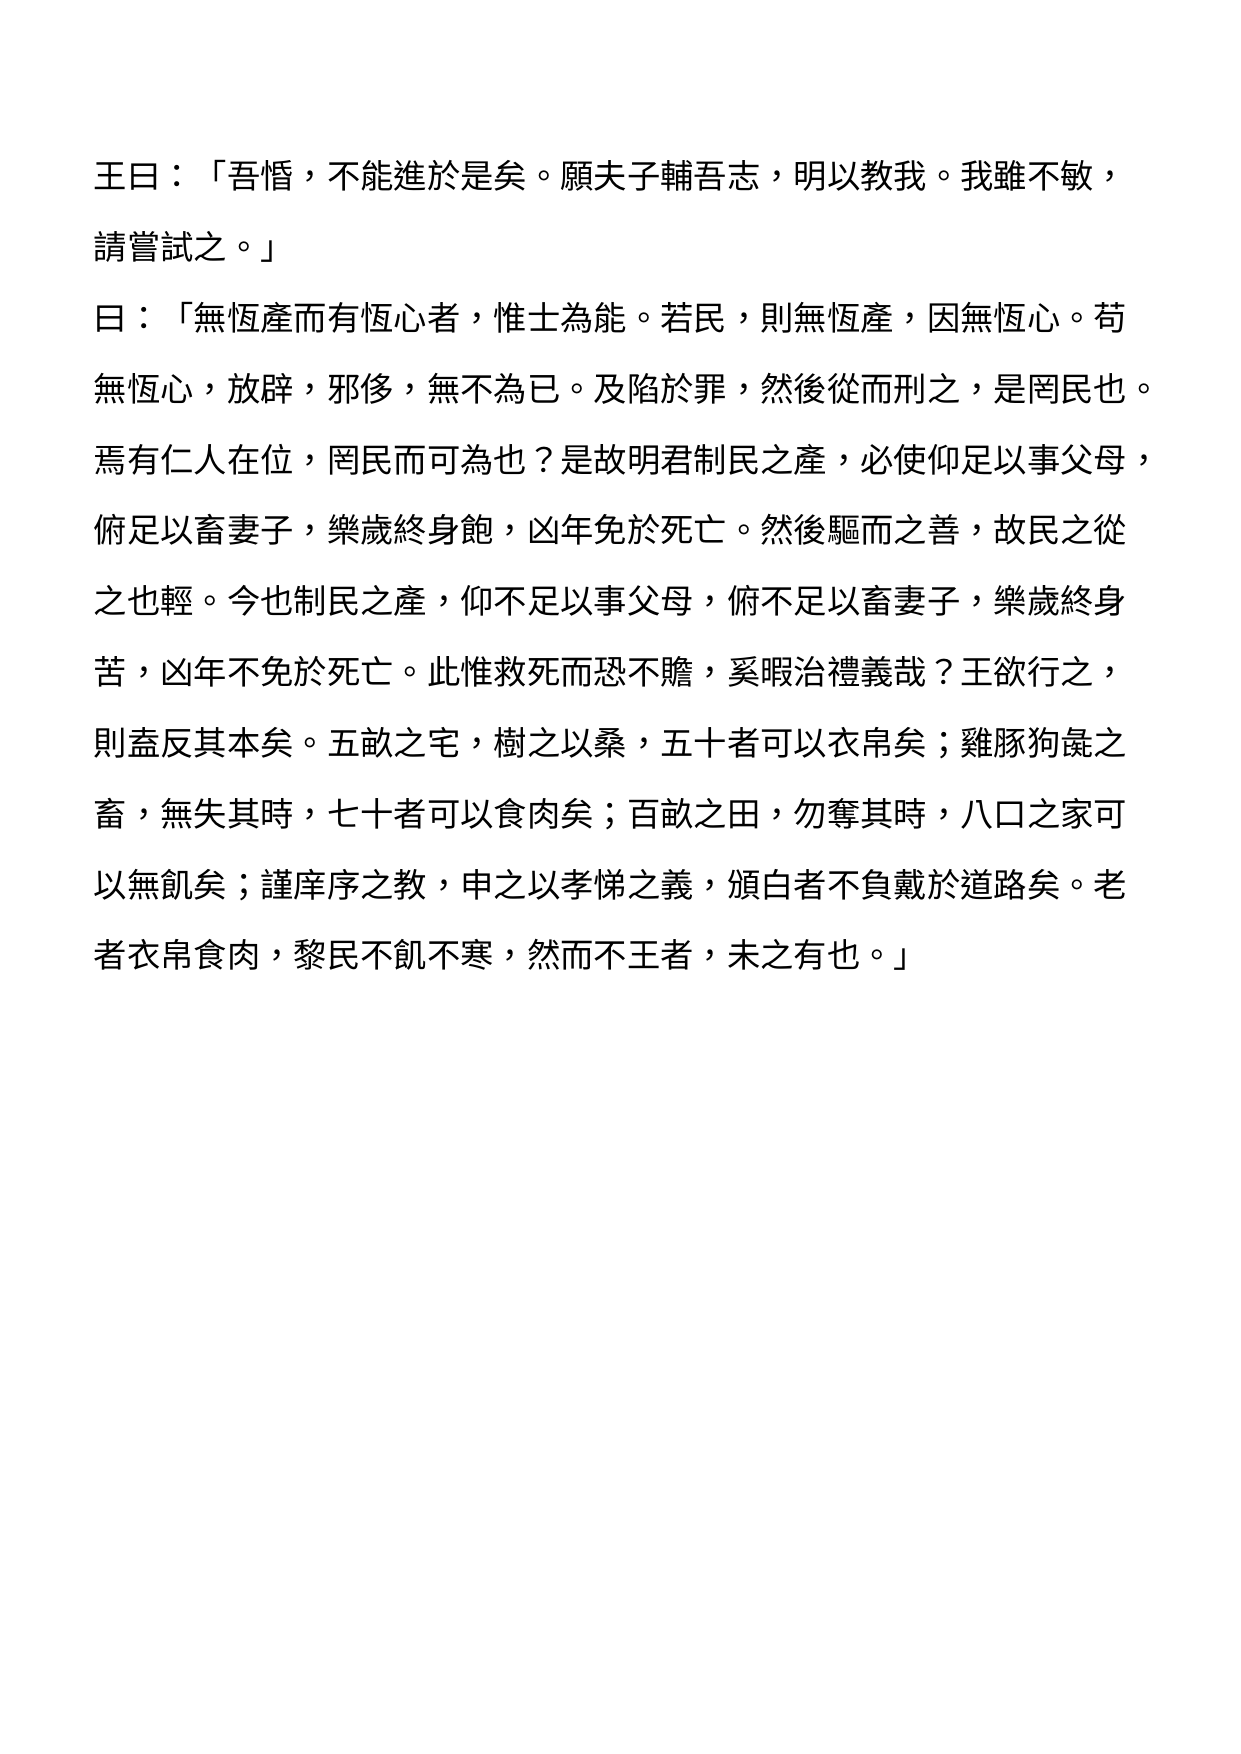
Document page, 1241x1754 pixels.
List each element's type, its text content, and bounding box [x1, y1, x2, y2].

text 曰：「無恆產而有恆心者，惟士為能。若民，則無恆產，因無恆心。苟無恆心，放辟，邪侈，無不為已。及陷於罪，然後從而刑之，是罔民也。焉有仁人在位，罔民而可為也？是故明君制民之產，必使仰足以事父母，俯足以畜妻子，樂歲終身飽，凶年免於死亡。然後驅而之善，故民之從之也輕。今也制民之產，仰不足以事父母，俯不足以畜妻子，樂歲終身苦，凶年不免於死亡。此惟救死而恐不贍，奚暇治禮義哉？王欲行之，則盍反其本矣。五畝之宅，樹之以桑，五十者可以衣帛矣；雞豚狗彘之畜，無失其時，七十者可以食肉矣；百畝之田，勿奪其時，八口之家可以無飢矣；謹庠序之教，申之以孝悌之義，頒白者不負戴於道路矣。老者衣帛食肉，黎民不飢不寒，然而不王者，未之有也。」 [94, 274, 1142, 982]
text 王曰：「吾惛，不能進於是矣。願夫子輔吾志，明以教我。我雖不敏，請嘗試之。」 [94, 132, 1142, 274]
